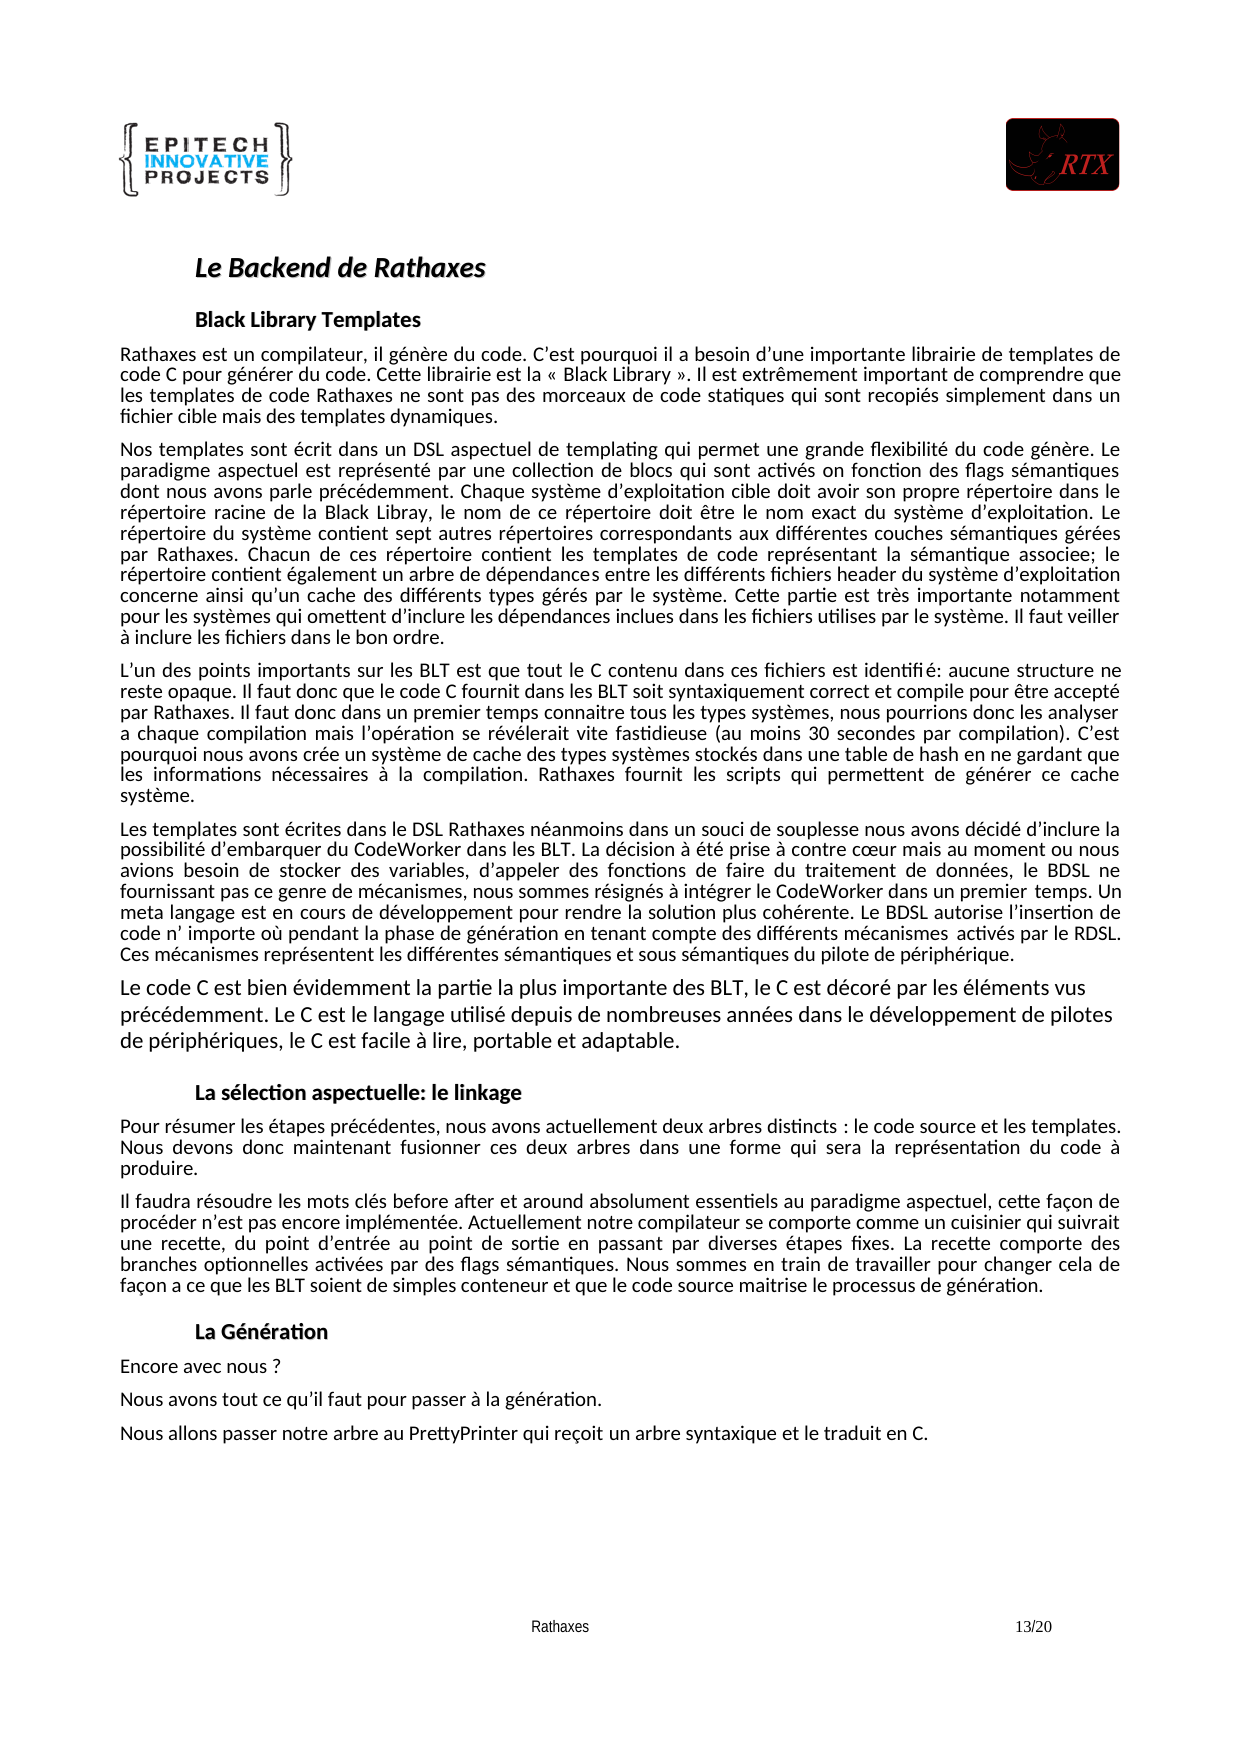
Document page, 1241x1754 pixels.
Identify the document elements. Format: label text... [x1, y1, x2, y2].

subtitle La sélection aspectuelle: le linkage [120, 1083, 1122, 1106]
picture [1006, 118, 1120, 191]
subtitle Le Backend de Rathaxes [120, 256, 1122, 285]
text Nos templates sont écrit dans un DSL aspectuel de templating qui permet une grande flexibilité du code génère. Le paradigme aspectuel est représenté par une collection de blocs qui sont activés on fonction des flags sémantiques dont nous avons parle précédemment. Chaque système d’exploitation cible doit avoir son propre répertoire dans le répertoire racine de la Black Libray, le nom de ce répertoire doit être le nom exact du système d’exploitation. Le répertoire du système contient sept autres répertoires correspondants aux différentes couches sémantiques gérées par Rathaxes. Chacun de ces répertoire contient les templates de code représentant la sémantique associee; le répertoire contient également un arbre de dépendances entre les différents fichiers header du système d’exploitation concerne ainsi qu’un cache des différents types gérés par le système. Cette partie est très importante notamment pour les systèmes qui omettent d’inclure les dépendances inclues dans les fichiers utilises par le système. Il faut veiller à inclure les fichiers dans le bon ordre. [120, 441, 1122, 649]
text Le code C est bien évidemment la partie la plus importante des BLT, le C est décoré par les éléments vus précédemment. Le C est le langage utilisé depuis de nombreuses années dans le développement de pilotes de périphériques, le C est facile à lire, portable et adaptable. [120, 979, 1122, 1054]
subtitle La Génération [120, 1322, 1122, 1345]
text Nous avons tout ce qu’il faut pour passer à la génération. [120, 1391, 1122, 1412]
text Rathaxes est un compilateur, il génère du code. C’est pourquoi il a besoin d’une importante librairie de templates de code C pour générer du code. Cette librairie est la « Black Library ». Il est extrêmement important de comprendre que les templates de code Rathaxes ne sont pas des morceaux de code statiques qui sont recopiés simplement dans un fichier cible mais des templates dynamiques. [120, 345, 1122, 429]
text Il faudra résoudre les mots clés before after et around absolument essentiels au paradigme aspectuel, cette façon de procéder n’est pas encore implémentée. Actuellement notre compilateur se comporte comme un cuisinier qui suivrait une recette, du point d’entrée au point de sortie en passant par diverses étapes fixes. La recette comporte des branches optionnelles activées par des flags sémantiques. Nous sommes en train de travailler pour changer cela de façon a ce que les BLT soient de simples conteneur et que le code source maitrise le processus de génération. [120, 1193, 1122, 1297]
subtitle Black Library Templates [120, 310, 1122, 333]
text Nous allons passer notre arbre au PrettyPrinter qui reçoit un arbre syntaxique et le traduit en C. [120, 1424, 1122, 1445]
text Encore avec nous ? [120, 1358, 1122, 1378]
text Les templates sont écrites dans le DSL Rathaxes néanmoins dans un souci de souplesse nous avons décidé d’inclure la possibilité d’embarquer du CodeWorker dans les BLT. La décision à été prise à contre cœur mais au moment ou nous avions besoin de stocker des variables, d’appeler des fonctions de faire du traitement de données, le BDSL ne fournissant pas ce genre de mécanismes, nous sommes résignés à intégrer le CodeWorker dans un premier temps. Un meta langage est en cours de développement pour rendre la solution plus cohérente. Le BDSL autorise l’insertion de code n’ importe où pendant la phase de génération en tenant compte des différents mécanismes activés par le RDSL. Ces mécanismes représentent les différentes sémantiques et sous sémantiques du pilote de périphérique. [120, 820, 1122, 966]
picture [117, 118, 295, 198]
text Pour résumer les étapes précédentes, nous avons actuellement deux arbres distincts : le code source et les templates. Nous devons donc maintenant fusionner ces deux arbres dans une forme qui sera la représentation du code à produire. [120, 1118, 1122, 1181]
text L’un des points importants sur les BLT est que tout le C contenu dans ces fichiers est identifié: aucune structure ne reste opaque. Il faut donc que le code C fournit dans les BLT soit syntaxiquement correct et compile pour être accepté par Rathaxes. Il faut donc dans un premier temps connaitre tous les types systèmes, nous pourrions donc les analyser a chaque compilation mais l’opération se révélerait vite fastidieuse (au moins 30 secondes par compilation). C’est pourquoi nous avons crée un système de cache des types systèmes stockés dans une table de hash en ne gardant que les informations nécessaires à la compilation. Rathaxes fournit les scripts qui permettent de générer ce cache système. [120, 662, 1122, 808]
